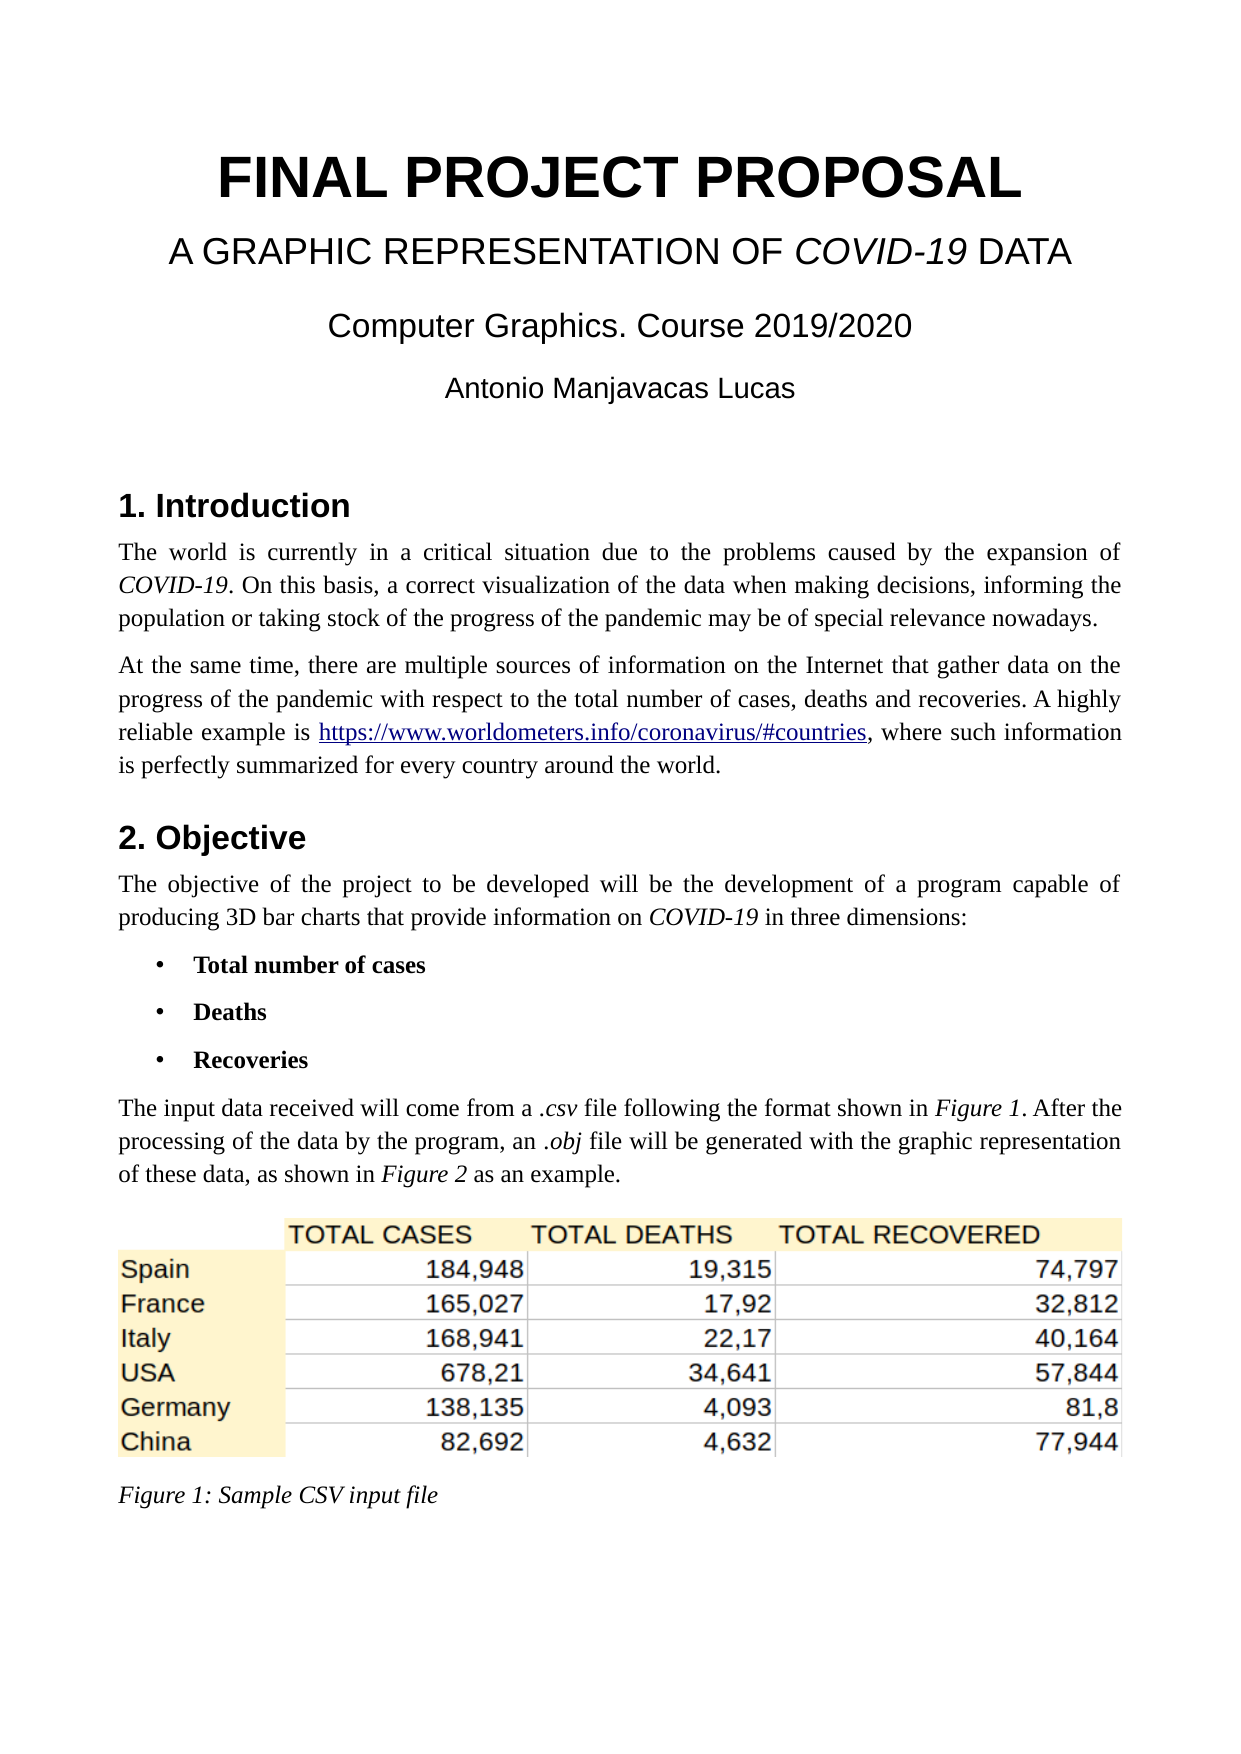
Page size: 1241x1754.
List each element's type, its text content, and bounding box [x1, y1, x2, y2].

subtitle A GRAPHIC REPRESENTATION OF COVID-19 DATA [118, 229, 1122, 272]
subtitle 2. Objective [118, 818, 1122, 857]
list Total number of cases [156, 950, 1122, 979]
title FINAL PROJECT PROPOSAL [118, 143, 1122, 210]
text Figure 1: Sample CSV input file [118, 1457, 1122, 1508]
subtitle Antonio Manjavacas Lucas [118, 371, 1122, 405]
text The objective of the project to be developed will be the development of a program capable of producing 3D bar charts that provide information on COVID-19 in three dimensions: [118, 869, 1122, 931]
text The world is currently in a critical situation due to the problems caused by the expansion of COVID-19. On this basis, a correct visualization of the data when making decisions, informing the population or taking stock of the progress of the pandemic may be of special relevance nowadays. [118, 537, 1122, 632]
picture [118, 1218, 1123, 1457]
text At the same time, there are multiple sources of information on the Internet that gather data on the progress of the pandemic with respect to the total number of cases, deaths and recoveries. A highly reliable example is https://www.worldometers.info/coronavirus/#countries, where such information is perfectly summarized for every country around the world. [118, 651, 1122, 778]
text The input data received will come from a .csv file following the format shown in Figure 1. After the processing of the data by the program, an .obj file will be generated with the graphic representation of these data, as shown in Figure 2 as an example. [118, 1093, 1122, 1187]
subtitle Computer Graphics. Course 2019/2020 [118, 305, 1122, 344]
list Recoveries [156, 1045, 1122, 1074]
list Deaths [156, 997, 1122, 1026]
subtitle 1. Introduction [118, 486, 1122, 524]
